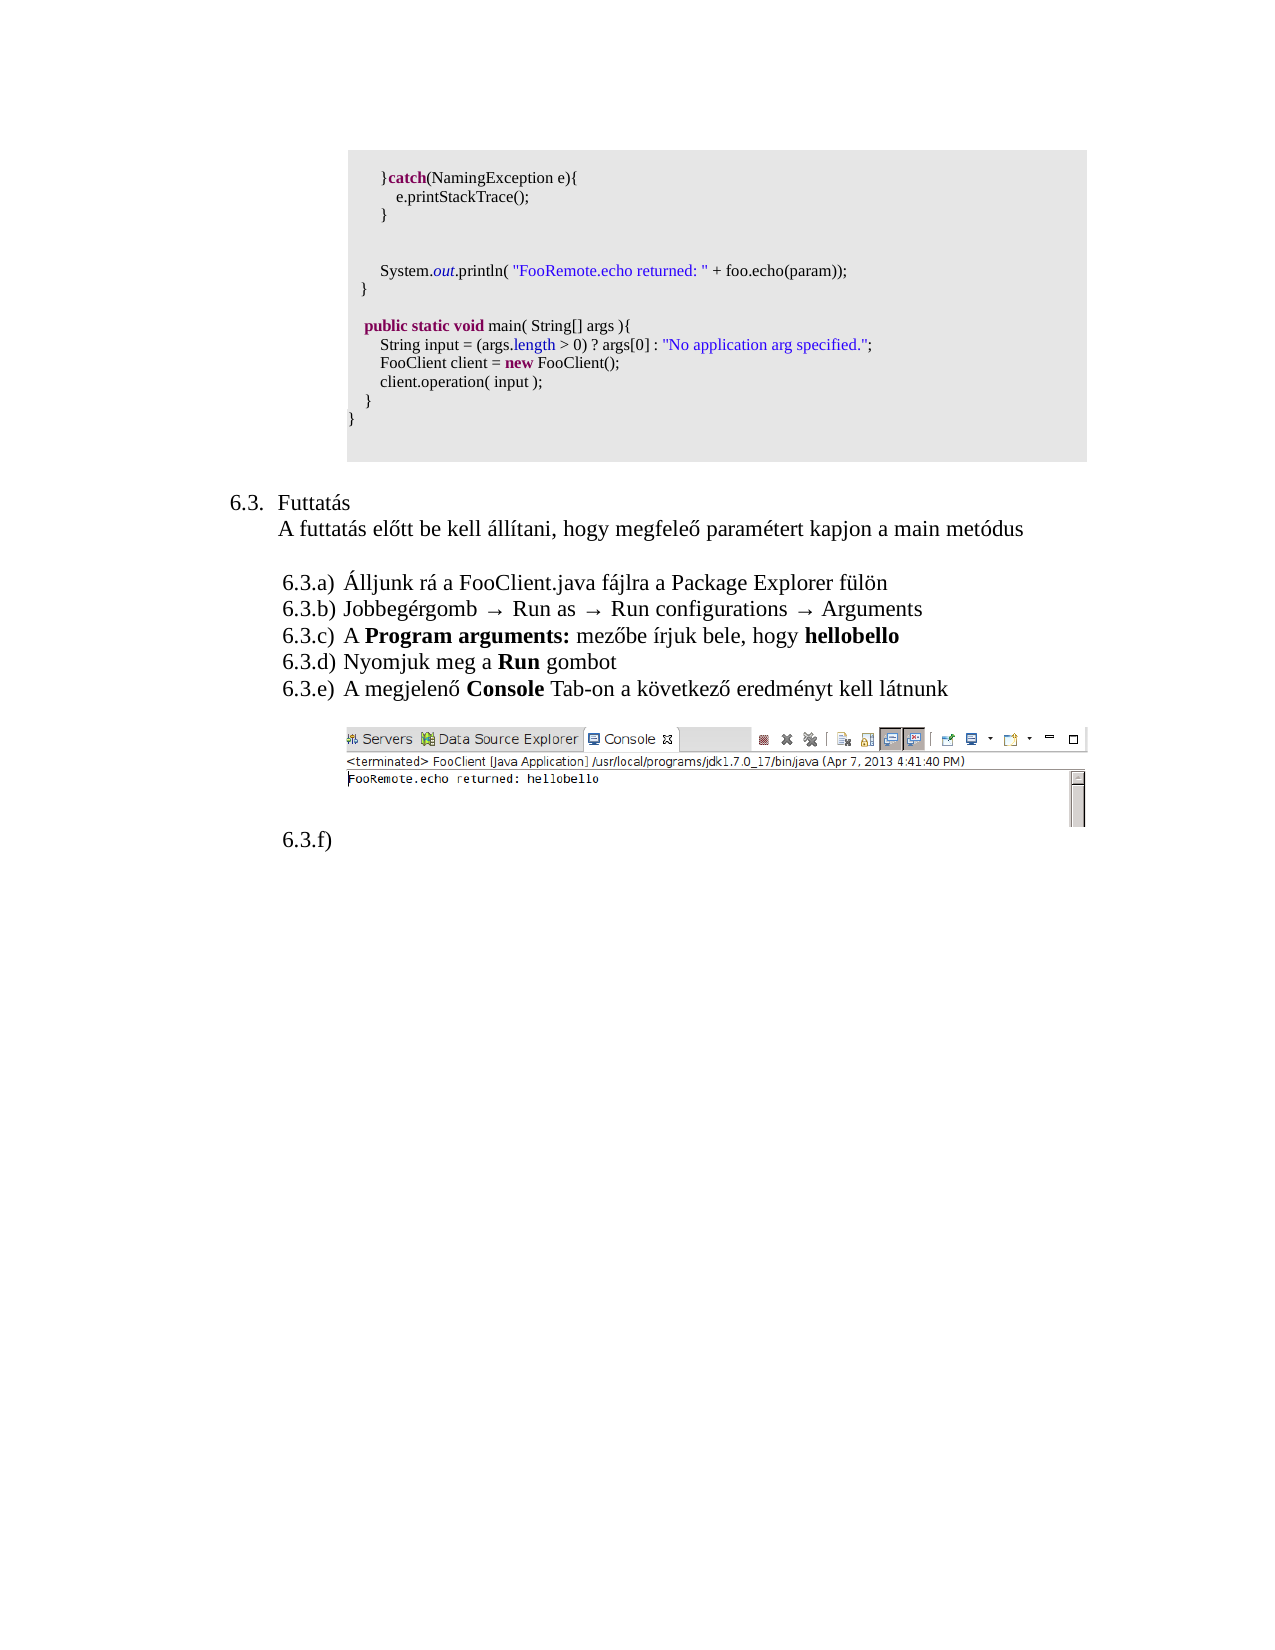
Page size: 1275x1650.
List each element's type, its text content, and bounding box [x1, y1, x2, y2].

list A Program arguments: mezőbe írjuk bele, hogy hellobello [276, 621, 1087, 648]
text FooClient client = new FooClient(); [348, 354, 1087, 372]
text String input = (args.length > 0) ? args[0] : "No application arg specified."; [348, 335, 1087, 354]
text } [347, 409, 1087, 428]
text client.operation( input ); [348, 372, 1087, 391]
list A megjelenő Console Tab-on a következő eredményt kell látnunk [276, 674, 1087, 701]
text public static void main( String[] args ){ [348, 317, 1087, 335]
text } [348, 280, 1087, 298]
text } [348, 391, 1087, 409]
text e.printStackTrace(); [348, 187, 1087, 206]
picture [346, 727, 1088, 827]
list Álljunk rá a FooClient.java fájlra a Package Explorer fülön [276, 568, 1087, 595]
list Jobbegérgomb → Run as → Run configurations → Arguments [276, 595, 1087, 621]
text } [348, 206, 1087, 224]
text }catch(NamingException e){ [348, 168, 1087, 187]
text A futtatás előtt be kell állítani, hogy megfeleő paramétert kapjon a main metódus [278, 515, 1087, 542]
list Futtatás [223, 489, 1087, 515]
list Nyomjuk meg a Run gombot [276, 648, 1087, 674]
text System.out.println( "FooRemote.echo returned: " + foo.echo(param)); [348, 261, 1087, 280]
